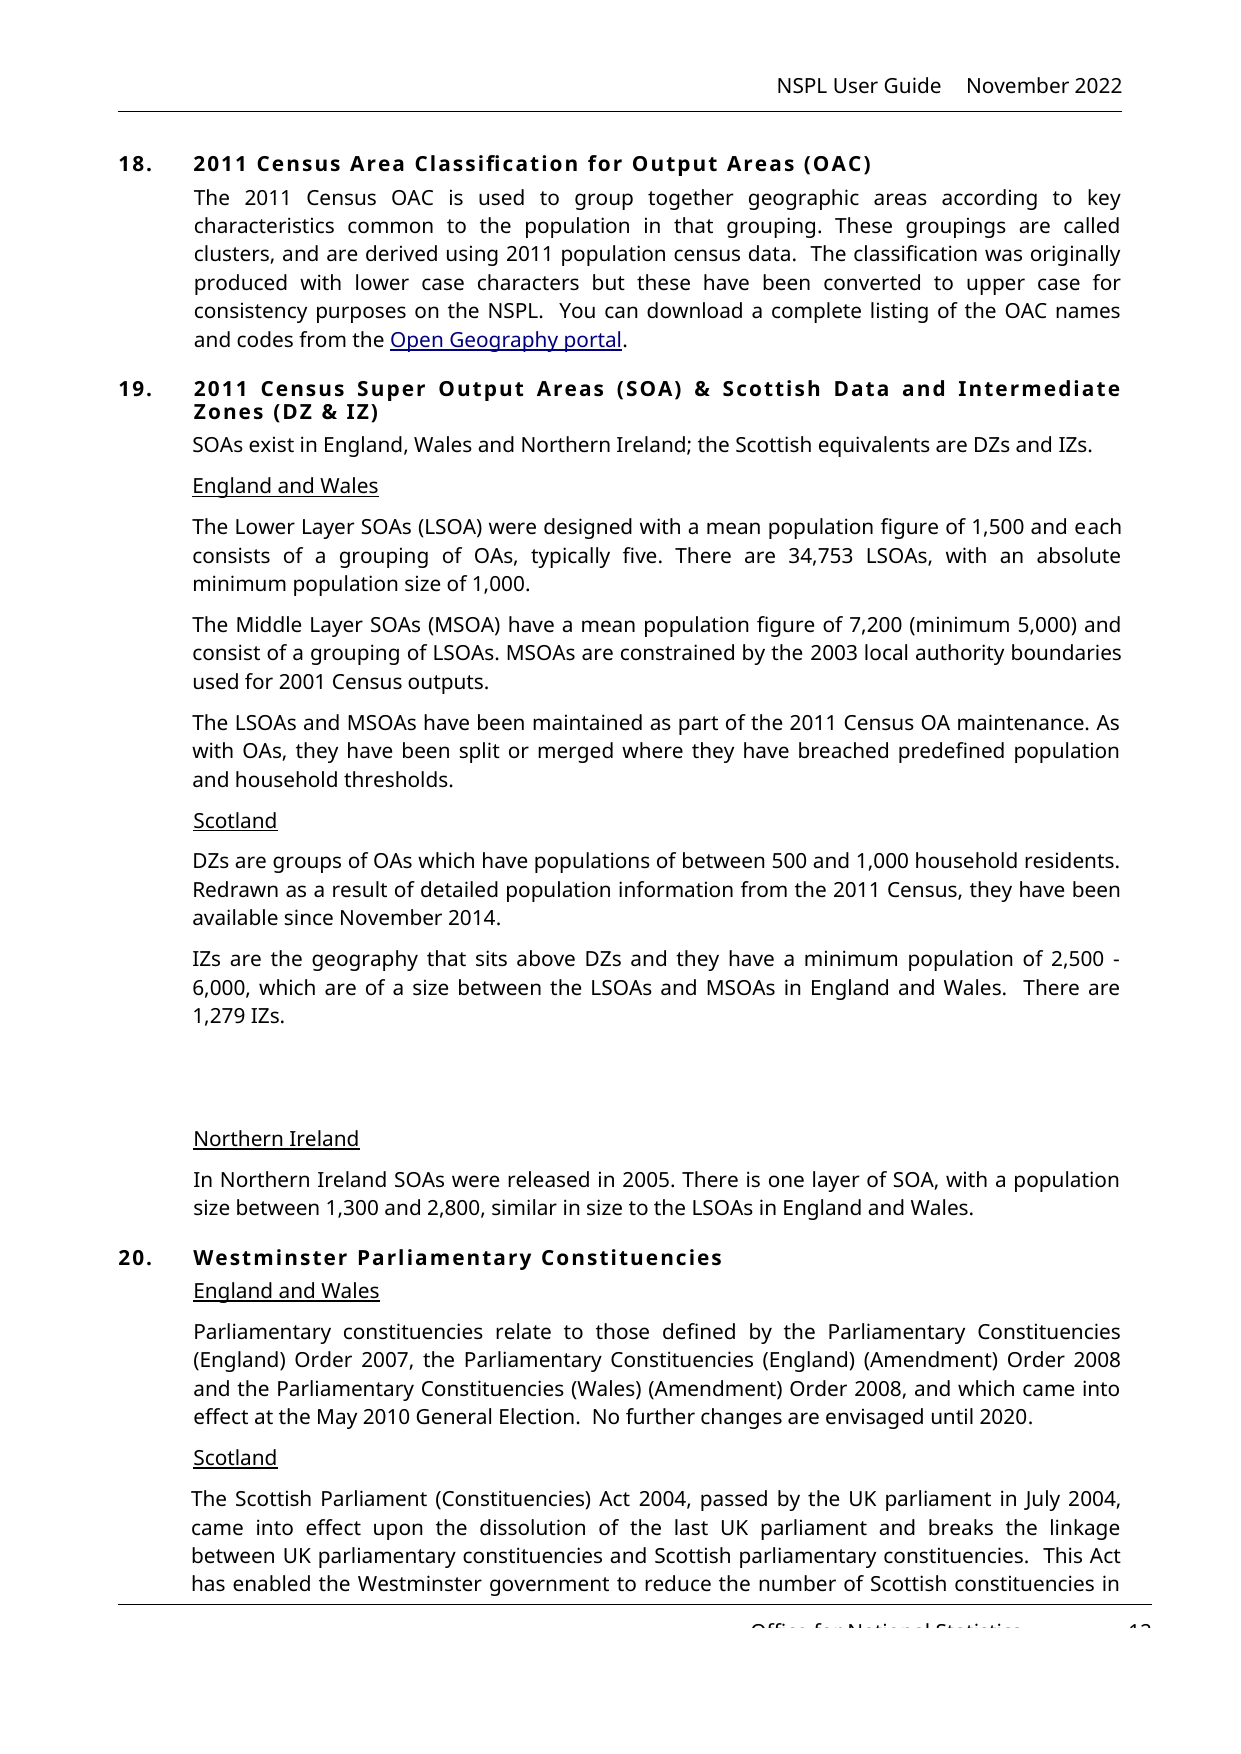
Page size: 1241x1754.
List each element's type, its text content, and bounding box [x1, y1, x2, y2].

subtitle 18. 2011 Census Area Classification for Output Areas (OAC) [118, 153, 1122, 176]
text In Northern Ireland SOAs were released in 2005. There is one layer of SOA, with a population size between 1,300 and 2,800, similar in size to the LSOAs in England and Wales. [193, 1165, 1122, 1222]
text The Middle Layer SOAs (MSOA) have a mean population figure of 7,200 (minimum 5,000) and consist of a grouping of LSOAs. MSOAs are constrained by the 2003 local authority boundaries used for 2001 Census outputs. [192, 610, 1122, 695]
text Scotland [193, 1443, 1122, 1472]
text The LSOAs and MSOAs have been maintained as part of the 2011 Census OA maintenance. As with OAs, they have been split or merged where they have breached predefined population and household thresholds. [192, 708, 1122, 793]
text Scotland [193, 806, 1122, 834]
subtitle 19. 2011 Census Super Output Areas (SOA) & Scottish Data and Intermediate Zones (DZ & IZ) [118, 378, 1122, 424]
text DZs are groups of OAs which have populations of between 500 and 1,000 household residents. Redrawn as a result of detailed population information from the 2011 Census, they have been available since November 2014. [192, 847, 1122, 932]
text The Lower Layer SOAs (LSOA) were designed with a mean population figure of 1,500 and each consists of a grouping of OAs, typically five. There are 34,753 LSOAs, with an absolute minimum population size of 1,000. [192, 512, 1122, 598]
text The Scottish Parliament (Constituencies) Act 2004, passed by the UK parliament in July 2004, came into effect upon the dissolution of the last UK parliament and breaks the linkage between UK parliamentary constituencies and Scottish parliamentary constituencies. This Act has enabled the Westminster government to reduce the number of Scottish constituencies in [191, 1484, 1122, 1598]
text IZs are the geography that sits above DZs and they have a minimum population of 2,500 - 6,000, which are of a size between the LSOAs and MSOAs in England and Wales. There are 1,279 IZs. [192, 944, 1122, 1030]
text SOAs exist in England, Wales and Northern Ireland; the Scottish equivalents are DZs and IZs. [192, 430, 1122, 459]
text England and Wales [193, 1276, 1122, 1304]
text The 2011 Census OAC is used to group together geographic areas according to key characteristics common to the population in that grouping. These groupings are called clusters, and are derived using 2011 population census data. The classification was originally produced with lower case characters but these have been converted to upper case for consistency purposes on the NSPL. You can download a complete listing of the OAC names and codes from the Open Geography portal. [194, 183, 1122, 353]
text Northern Ireland [193, 1124, 1122, 1153]
subtitle 20. Westminster Parliamentary Constituencies [118, 1247, 1122, 1270]
text Parliamentary constituencies relate to those defined by the Parliamentary Constituencies (England) Order 2007, the Parliamentary Constituencies (England) (Amendment) Order 2008 and the Parliamentary Constituencies (Wales) (Amendment) Order 2008, and which came into effect at the May 2010 General Election. No further changes are envisaged until 2020. [193, 1317, 1122, 1431]
text England and Wales [192, 471, 1122, 500]
